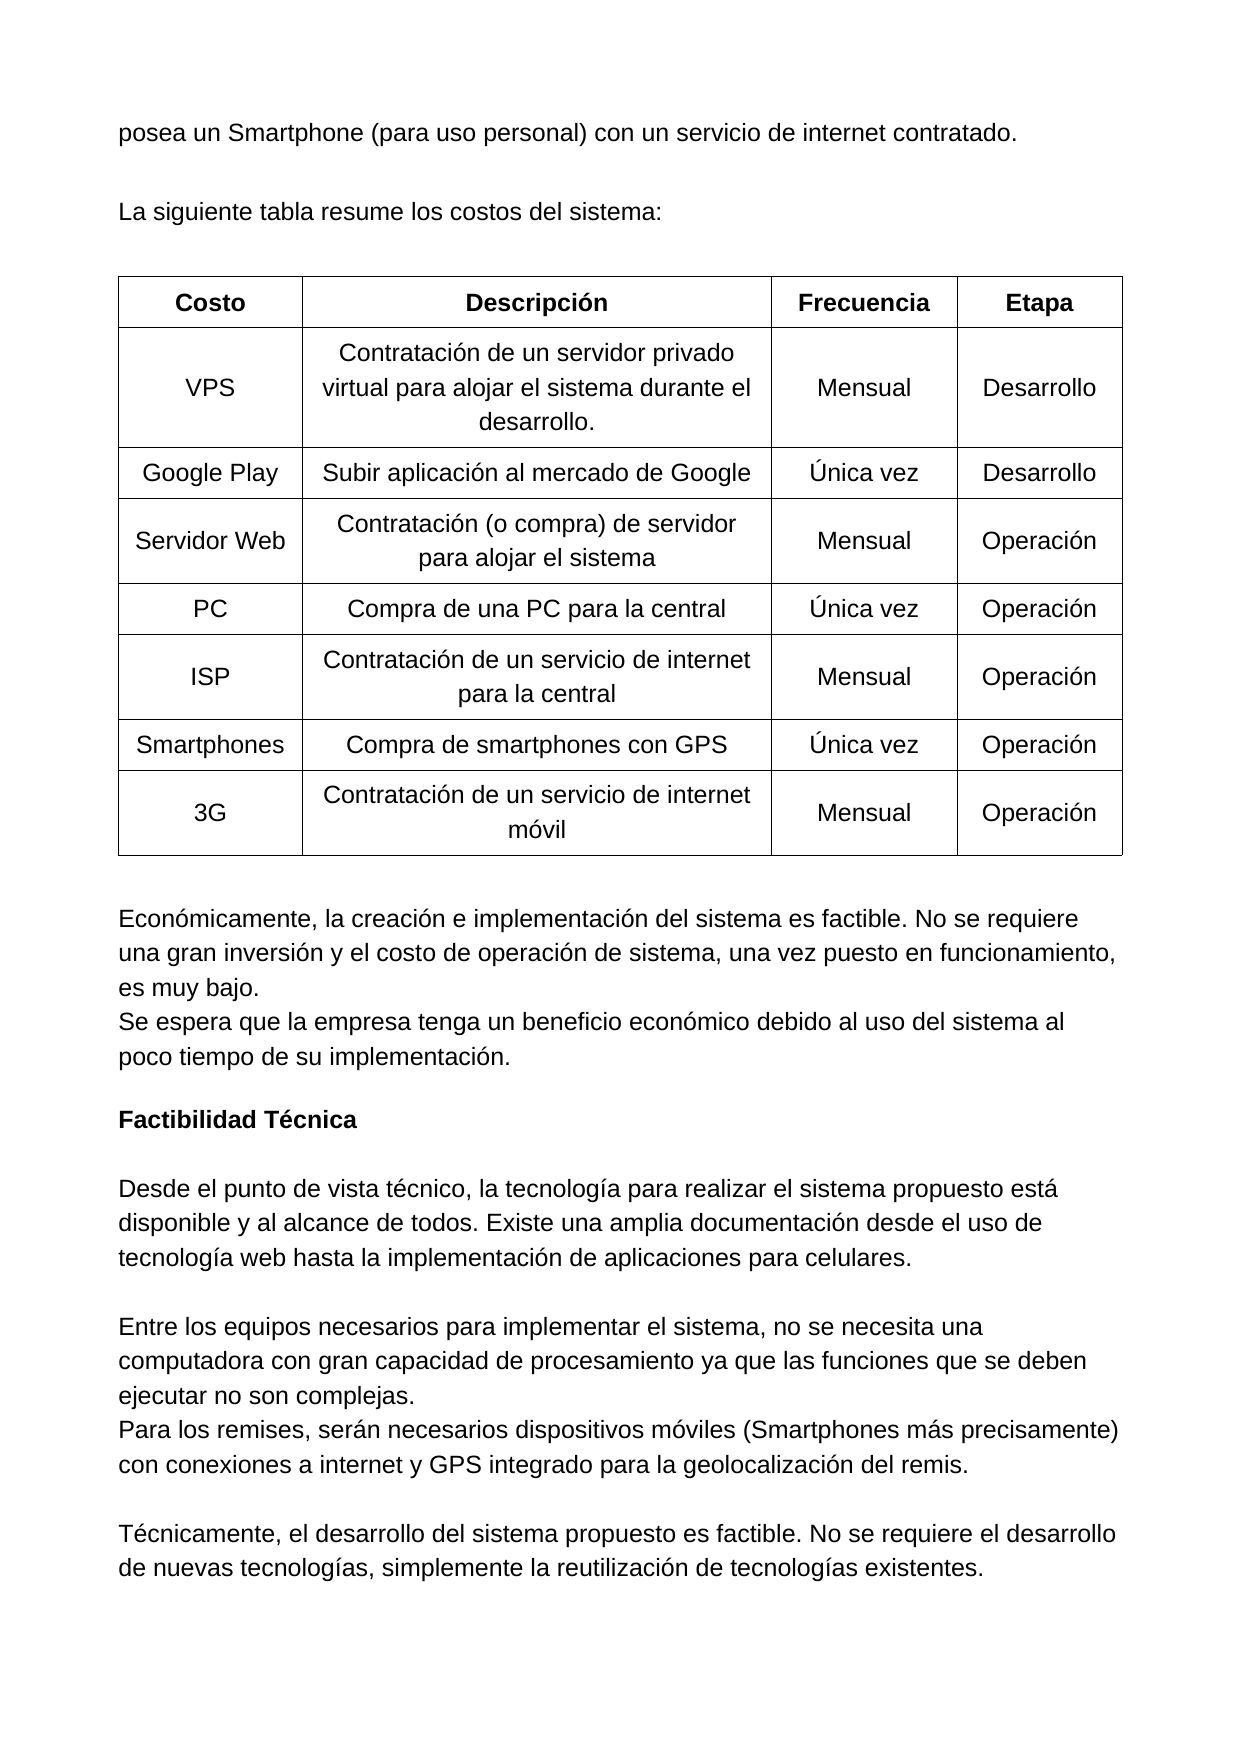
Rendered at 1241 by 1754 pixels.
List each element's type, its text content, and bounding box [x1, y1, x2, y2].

table_cell Smartphones [119, 720, 302, 769]
table_cell VPS [119, 328, 302, 447]
table_cell Operación [958, 771, 1122, 855]
table_cell Operación [958, 499, 1122, 583]
table_header Descripción [303, 277, 771, 327]
table_cell Única vez [772, 720, 957, 769]
text Se espera que la empresa tenga un beneficio económico debido al uso del sistema al poco tiempo de su implementación. [118, 1007, 1122, 1071]
table_cell Google Play [119, 448, 302, 498]
table_cell Contratación de un servidor privado virtual para alojar el sistema durante el desarrollo. [303, 328, 771, 447]
table_cell ISP [119, 635, 302, 719]
text Entre los equipos necesarios para implementar el sistema, no se necesita una computadora con gran capacidad de procesamiento ya que las funciones que se deben ejecutar no son complejas. [118, 1312, 1122, 1409]
table_cell Única vez [772, 448, 957, 498]
text La siguiente tabla resume los costos del sistema: [118, 197, 1122, 226]
table_header Frecuencia [772, 277, 957, 327]
text Factibilidad Técnica [118, 1105, 1122, 1134]
table_cell Operación [958, 720, 1122, 769]
text posea un Smartphone (para uso personal) con un servicio de internet contratado. [118, 118, 1122, 147]
table_header Costo [119, 277, 302, 327]
table_cell Operación [958, 584, 1122, 633]
table_cell Única vez [772, 584, 957, 633]
table_cell Contratación (o compra) de servidor para alojar el sistema [303, 499, 771, 583]
table_cell Operación [958, 635, 1122, 719]
table_cell Desarrollo [958, 448, 1122, 498]
table_cell Contratación de un servicio de internet para la central [303, 635, 771, 719]
table_cell Mensual [772, 328, 957, 447]
table_cell Mensual [772, 771, 957, 855]
table_cell Mensual [772, 499, 957, 583]
text Para los remises, serán necesarios dispositivos móviles (Smartphones más precisamente) con conexiones a internet y GPS integrado para la geolocalización del remis. [118, 1415, 1122, 1478]
table_cell Subir aplicación al mercado de Google [303, 448, 771, 498]
table_cell Desarrollo [958, 328, 1122, 447]
table_cell Mensual [772, 635, 957, 719]
table_cell Contratación de un servicio de internet móvil [303, 771, 771, 855]
text Económicamente, la creación e implementación del sistema es factible. No se requiere una gran inversión y el costo de operación de sistema, una vez puesto en funcionamiento, es muy bajo. [118, 904, 1122, 1002]
text Desde el punto de vista técnico, la tecnología para realizar el sistema propuesto está disponible y al alcance de todos. Existe una amplia documentación desde el uso de tecnología web hasta la implementación de aplicaciones para celulares. [118, 1174, 1122, 1272]
table_cell 3G [119, 771, 302, 855]
table_cell Compra de smartphones con GPS [303, 720, 771, 769]
table_cell Servidor Web [119, 499, 302, 583]
table_cell PC [119, 584, 302, 633]
table_header Etapa [958, 277, 1122, 327]
text Técnicamente, el desarrollo del sistema propuesto es factible. No se requiere el desarrollo de nuevas tecnologías, simplemente la reutilización de tecnologías existentes. [118, 1484, 1122, 1582]
table_cell Compra de una PC para la central [303, 584, 771, 633]
